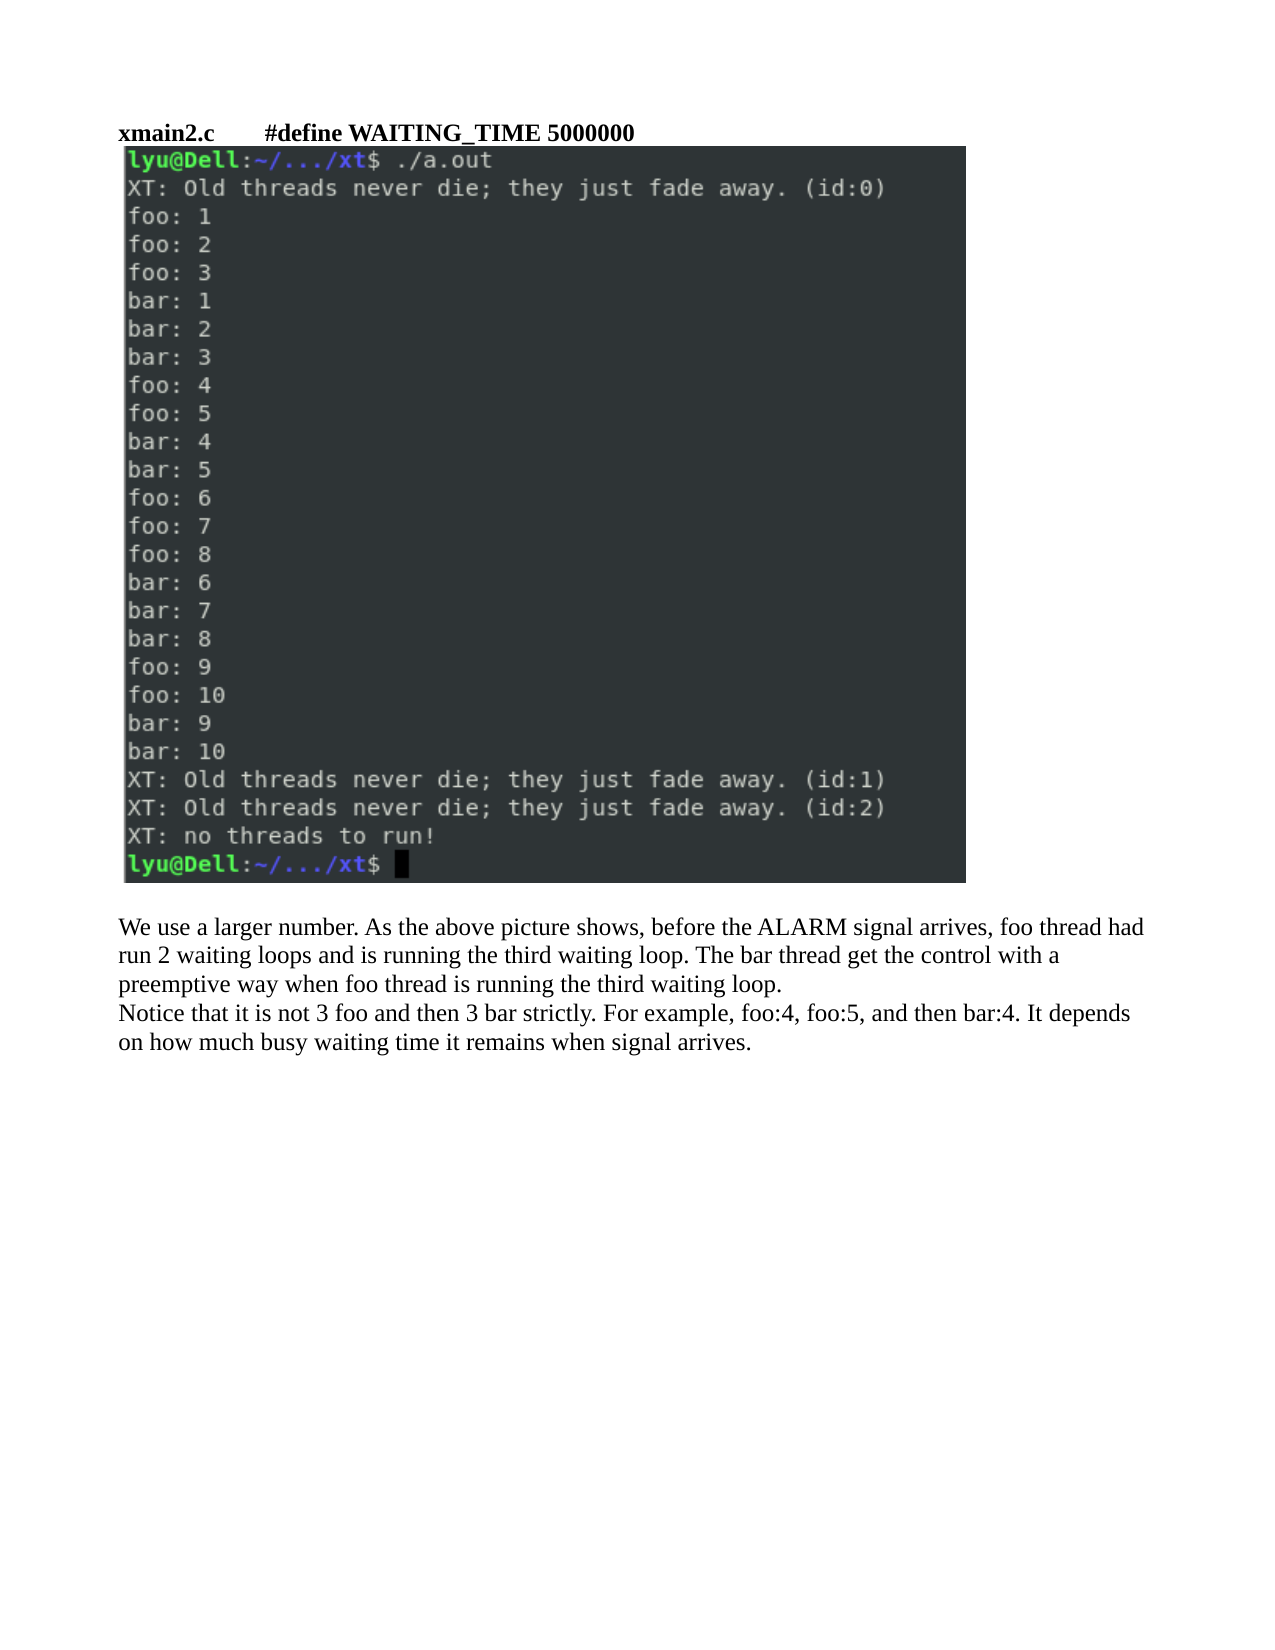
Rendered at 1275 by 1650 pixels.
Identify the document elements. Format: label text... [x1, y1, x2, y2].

text We use a larger number. As the above picture shows, before the ALARM signal arrives, foo thread had run 2 waiting loops and is running the third waiting loop. The bar thread get the control with a preemptive way when foo thread is running the third waiting loop. [118, 912, 1157, 998]
picture [123, 146, 966, 883]
text Notice that it is not 3 foo and then 3 bar strictly. For example, foo:4, foo:5, and then bar:4. It depends on how much busy waiting time it remains when signal arrives. [118, 998, 1157, 1055]
text xmain2.c #define WAITING_TIME 5000000 [118, 118, 1157, 147]
